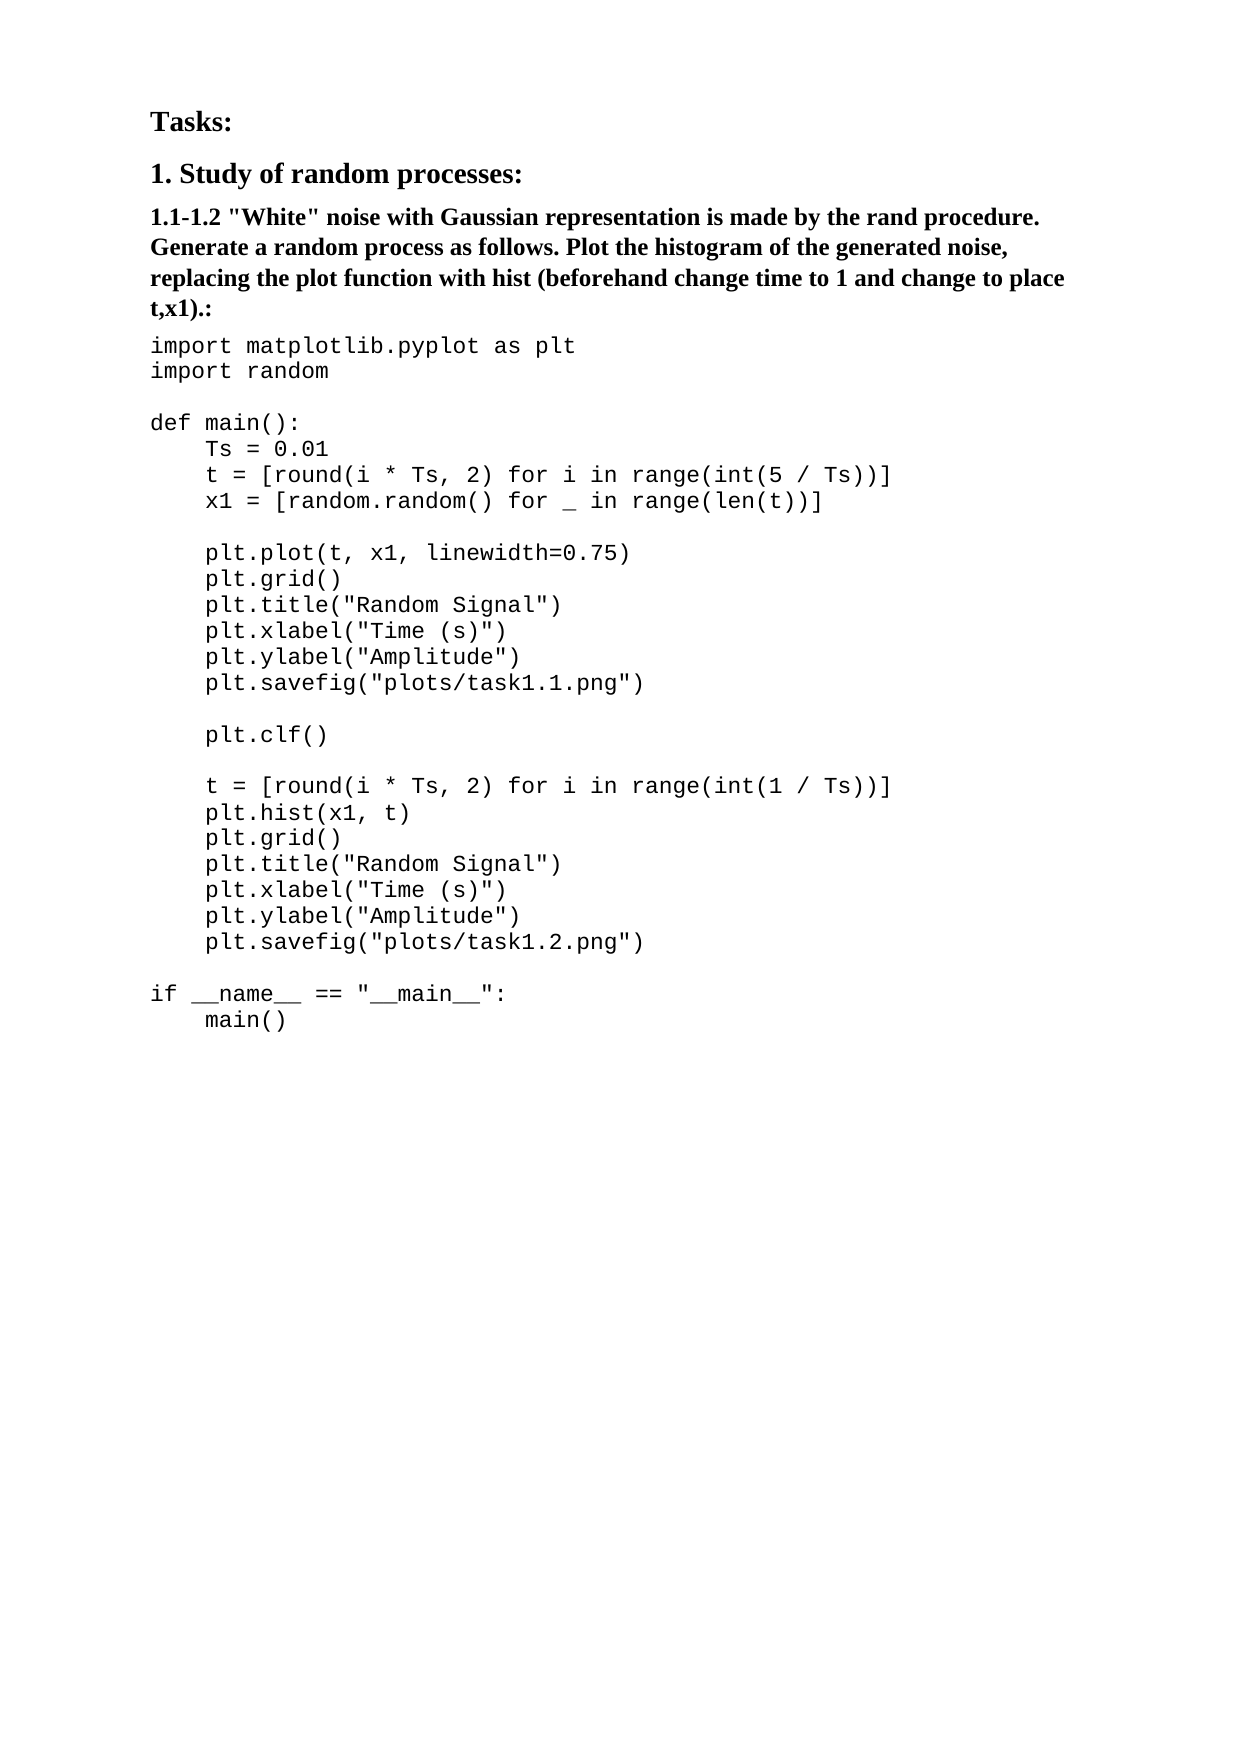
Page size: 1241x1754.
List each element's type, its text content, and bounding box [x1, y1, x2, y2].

text def main(): [150, 412, 1090, 438]
text main() [150, 1008, 1090, 1034]
text x1 = [random.random() for _ in range(len(t))] [150, 489, 1090, 516]
text plt.clf() [150, 723, 1090, 749]
text Ts = 0.01 [150, 438, 1090, 464]
text Tasks: [150, 104, 1090, 137]
text 1.1-1.2 "White" noise with Gaussian representation is made by the rand procedure. Generate a random process as follows. Plot the histogram of the generated noise, replacing the plot function with hist (beforehand change time to 1 and change to place t,x1).: [150, 202, 1090, 322]
text plt.ylabel("Amplitude") [150, 645, 1090, 671]
text plt.xlabel("Time (s)") [150, 879, 1090, 904]
text plt.title("Random Signal") [150, 593, 1090, 619]
text plt.title("Random Signal") [150, 853, 1090, 879]
text plt.savefig("plots/task1.2.png") [150, 931, 1090, 956]
text 1. Study of random processes: [150, 156, 1090, 189]
text plt.xlabel("Time (s)") [150, 619, 1090, 645]
text plt.grid() [150, 827, 1090, 853]
text import matplotlib.pyplot as plt [150, 334, 1090, 360]
text plt.savefig("plots/task1.1.png") [150, 671, 1090, 697]
text plt.hist(x1, t) [150, 801, 1090, 827]
text import random [150, 360, 1090, 386]
text if __name__ == "__main__": [150, 982, 1090, 1008]
text plt.grid() [150, 567, 1090, 593]
text t = [round(i * Ts, 2) for i in range(int(5 / Ts))] [150, 464, 1090, 489]
text plt.plot(t, x1, linewidth=0.75) [150, 541, 1090, 567]
text t = [round(i * Ts, 2) for i in range(int(1 / Ts))] [150, 775, 1090, 801]
text plt.ylabel("Amplitude") [150, 904, 1090, 931]
